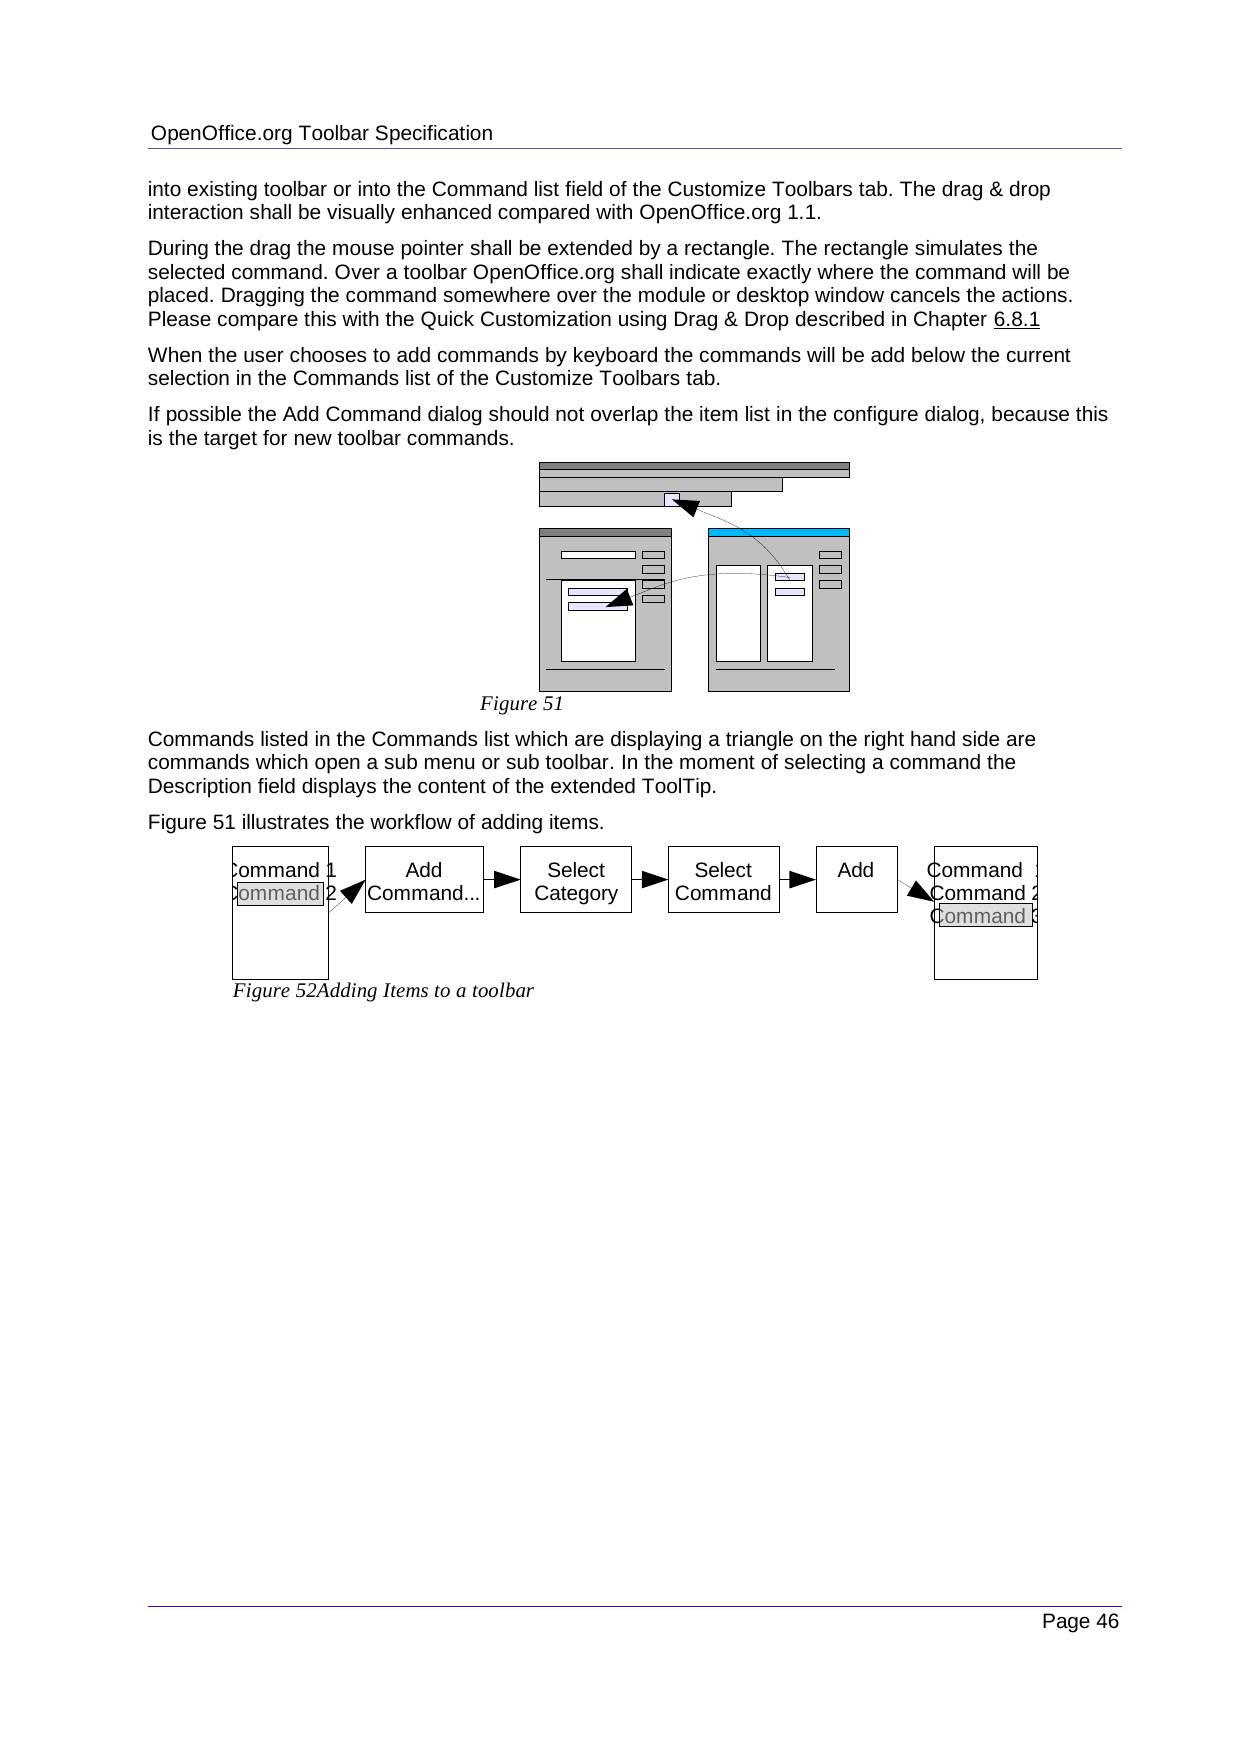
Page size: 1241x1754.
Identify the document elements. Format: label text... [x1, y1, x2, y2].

text Commands listed in the Commands list which are displaying a triangle on the right hand side are commands which open a sub menu or sub toolbar. In the moment of selecting a command the Description field displays the content of the extended ToolTip. [148, 727, 1122, 798]
text Figure 52Adding Items to a toolbar [233, 880, 1037, 1002]
text into existing toolbar or into the Command list field of the Customize Toolbars tab. The drag & drop interaction shall be visually enhanced compared with OpenOffice.org 1.1. [148, 177, 1122, 224]
text Figure 52Adding Items to a toolbar [780, 846, 816, 879]
text If possible the Add Command dialog should not overlap the item list in the configure dialog, because this is the target for new toolbar commands. [148, 403, 1122, 450]
text Figure 52Adding Items to a toolbar [898, 846, 934, 895]
text During the drag the mouse pointer shall be extended by a rectangle. The rectangle simulates the selected command. Over a toolbar OpenOffice.org shall indicate exactly where the command will be placed. Dragging the command somewhere over the module or desktop window cancels the actions. Please compare this with the Quick Customization using Drag & Drop described in Chapter 6.8.1 [148, 237, 1122, 331]
text Figure 52Adding Items to a toolbar [484, 846, 520, 879]
text Figure 52Adding Items to a toolbar [329, 846, 365, 911]
text When the user chooses to add commands by keyboard the commands will be add below the current selection in the Commands list of the Customize Toolbars tab. [148, 343, 1122, 390]
text Figure 51 illustrates the workflow of adding items. [148, 810, 1122, 834]
text Figure 52Adding Items to a toolbar [632, 846, 668, 879]
text Figure 51 [480, 462, 790, 714]
